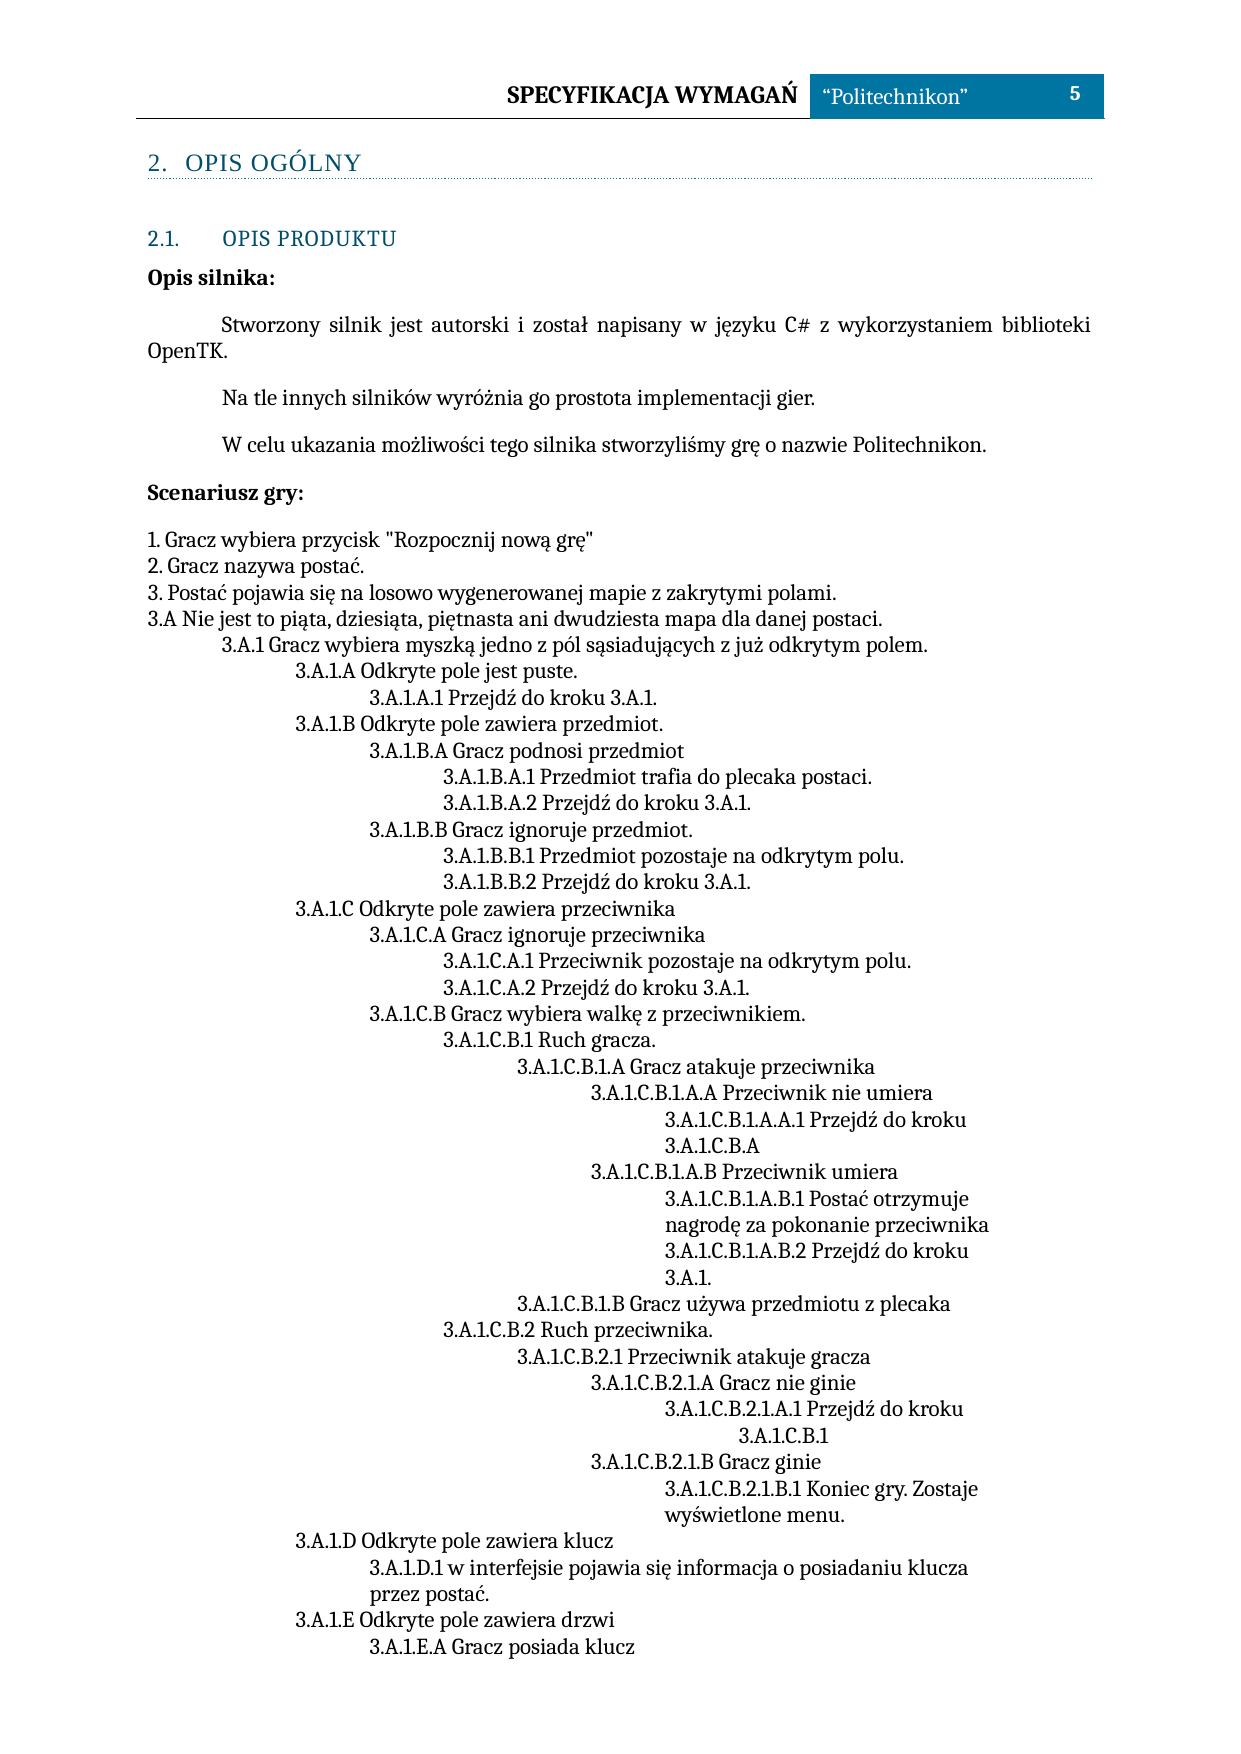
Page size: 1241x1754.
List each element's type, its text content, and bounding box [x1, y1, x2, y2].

text 3.A.1.C.B.1.A Gracz atakuje przeciwnika [148, 1054, 1092, 1080]
text 3.A.1.C.B.2.1.B Gracz ginie [148, 1449, 1092, 1475]
text 3.A.1.C.B.1.A.B.1 Postać otrzymuje nagrodę za pokonanie przeciwnika [148, 1185, 1092, 1238]
text 3.A.1.A.1 Przejdź do kroku 3.A.1. [148, 685, 1092, 711]
text 3.A.1.B.B Gracz ignoruje przedmiot. [148, 816, 1092, 843]
text 3.A.1.D.1 w interfejsie pojawia się informacja o posiadaniu klucza przez postać. [148, 1554, 1092, 1607]
text 3.A.1.C.A.2 Przejdź do kroku 3.A.1. [148, 974, 1092, 1001]
text W celu ukazania możliwości tego silnika stworzyliśmy grę o nazwie Politechnikon. [148, 432, 1092, 458]
text 3.A.1.B.A.2 Przejdź do kroku 3.A.1. [148, 790, 1092, 816]
text 3.A.1.B.A.1 Przedmiot trafia do plecaka postaci. [148, 764, 1092, 790]
text 3.A.1.C.B.1.A.B Przeciwnik umiera [148, 1159, 1092, 1185]
text 3.A.1.B.B.1 Przedmiot pozostaje na odkrytym polu. [148, 843, 1092, 869]
text 1. Gracz wybiera przycisk "Rozpocznij nową grę" [148, 527, 1092, 553]
text 3.A.1.B.A Gracz podnosi przedmiot [148, 737, 1092, 764]
text Scenariusz gry: [148, 479, 1092, 506]
text 3.A Nie jest to piąta, dziesiąta, piętnasta ani dwudziesta mapa dla danej postaci. [148, 606, 1092, 632]
text 3.A.1.C.B.1.B Gracz używa przedmiotu z plecaka [148, 1291, 1092, 1317]
text Na tle innych silników wyróżnia go prostota implementacji gier. [148, 385, 1092, 411]
text 3.A.1.A Odkryte pole jest puste. [148, 658, 1092, 685]
text 3.A.1.C Odkryte pole zawiera przeciwnika [148, 896, 1092, 922]
text 3.A.1.C.B.1 Ruch gracza. [148, 1027, 1092, 1054]
text 3.A.1.E Odkryte pole zawiera drzwi [148, 1607, 1092, 1633]
text Stworzony silnik jest autorski i został napisany w języku C# z wykorzystaniem biblioteki OpenTK. [148, 311, 1092, 364]
text 3.A.1 Gracz wybiera myszką jedno z pól sąsiadujących z już odkrytym polem. [148, 632, 1092, 658]
text 3.A.1.E.A Gracz posiada klucz [148, 1633, 1092, 1660]
text 3.A.1.C.A.1 Przeciwnik pozostaje na odkrytym polu. [148, 948, 1092, 974]
text 3.A.1.C.A Gracz ignoruje przeciwnika [148, 922, 1092, 948]
text 3.A.1.C.B.2 Ruch przeciwnika. [148, 1317, 1092, 1343]
text 3.A.1.B Odkryte pole zawiera przedmiot. [148, 711, 1092, 737]
text 3.A.1.C.B.1.A.A.1 Przejdź do kroku 3.A.1.C.B.A [148, 1106, 1092, 1159]
text 3.A.1.D Odkryte pole zawiera klucz [148, 1528, 1092, 1554]
text 3. Postać pojawia się na losowo wygenerowanej mapie z zakrytymi polami. [148, 579, 1092, 606]
text 3.A.1.B.B.2 Przejdź do kroku 3.A.1. [148, 869, 1092, 896]
text Opis silnika: [148, 264, 1092, 291]
text 3.A.1.C.B.2.1.A Gracz nie ginie [148, 1370, 1092, 1396]
text 3.A.1.C.B.1.A.B.2 Przejdź do kroku 3.A.1. [148, 1238, 1092, 1291]
text 3.A.1.C.B.2.1.B.1 Koniec gry. Zostaje wyświetlone menu. [148, 1475, 1092, 1528]
list opis produktu [148, 225, 1092, 252]
text 3.A.1.C.B.2.1.A.1 Przejdź do kroku 3.A.1.C.B.1 [148, 1396, 1092, 1449]
text 3.A.1.C.B.2.1 Przeciwnik atakuje gracza [148, 1343, 1092, 1370]
text 2. Gracz nazywa postać. [148, 553, 1092, 579]
list Opis ogólny [148, 148, 1092, 179]
text 3.A.1.C.B.1.A.A Przeciwnik nie umiera [148, 1080, 1092, 1106]
text 3.A.1.C.B Gracz wybiera walkę z przeciwnikiem. [148, 1001, 1092, 1027]
